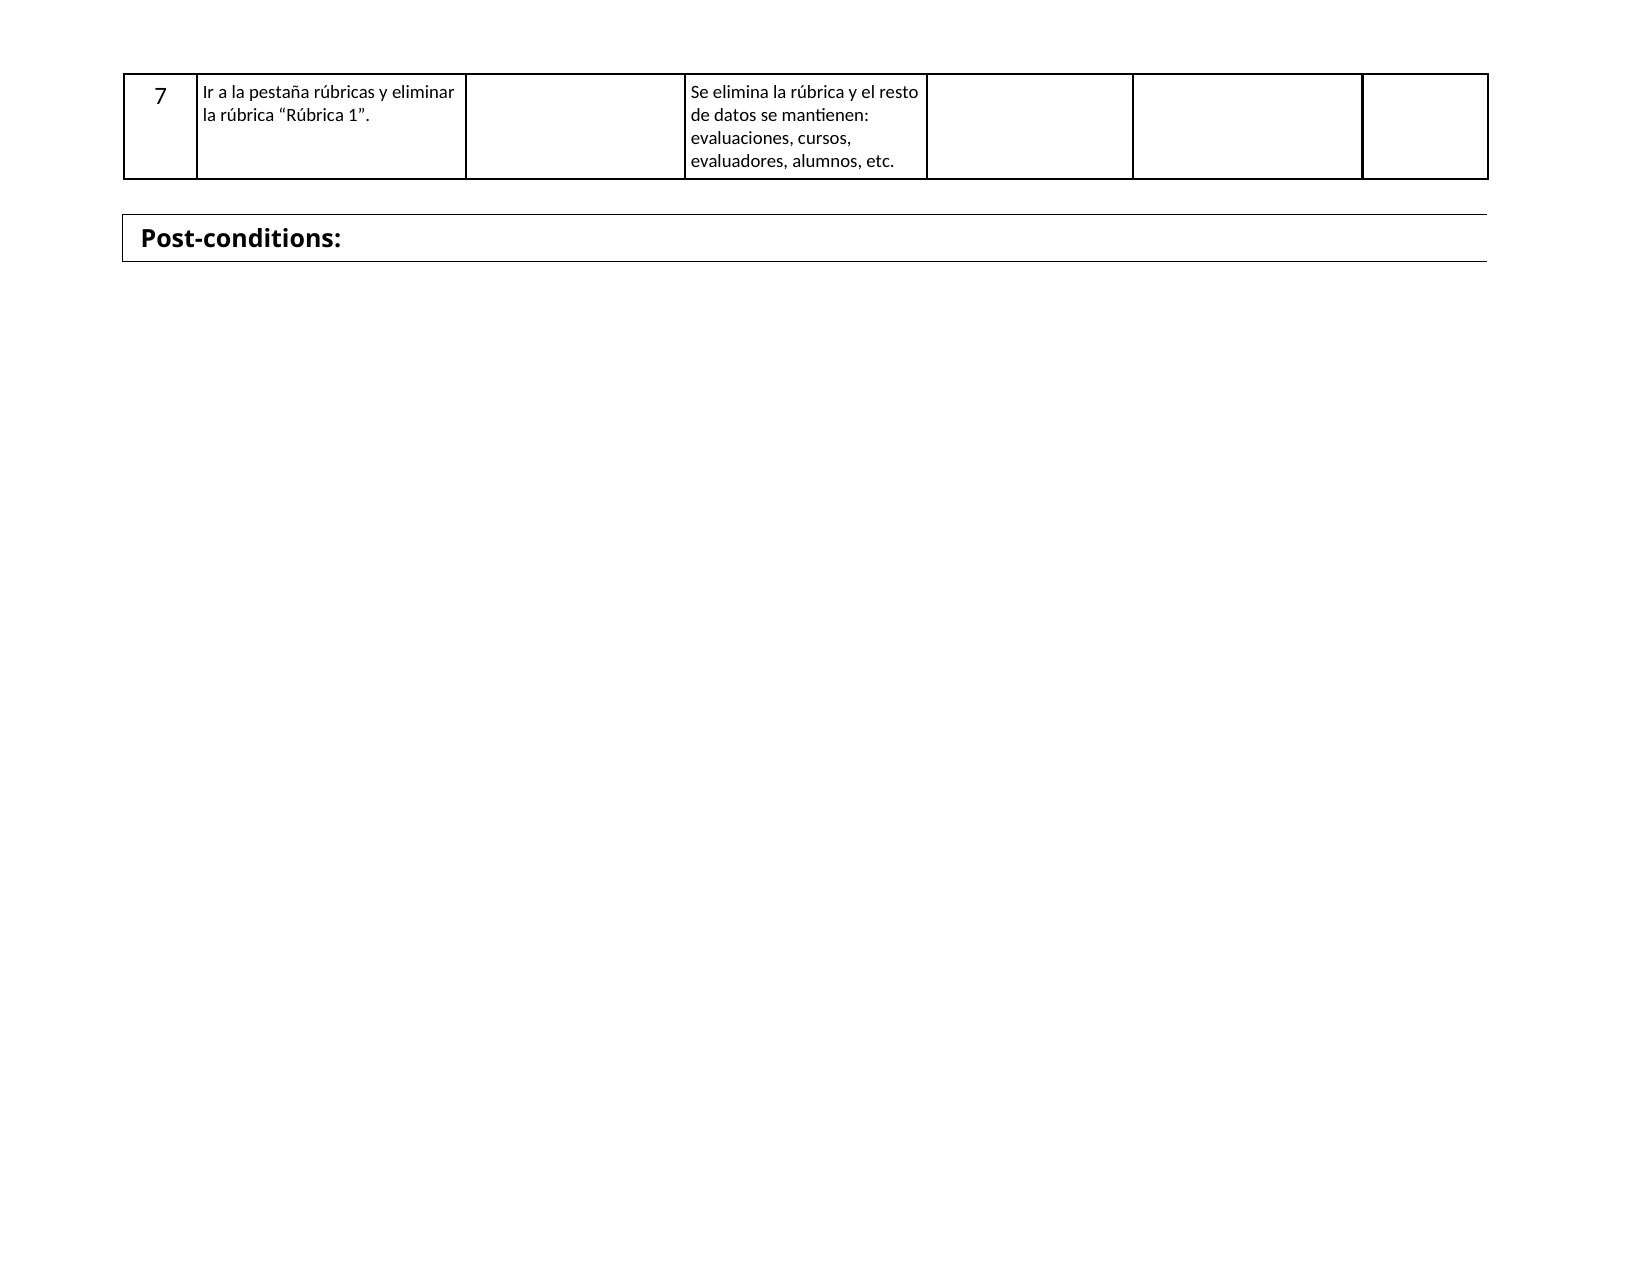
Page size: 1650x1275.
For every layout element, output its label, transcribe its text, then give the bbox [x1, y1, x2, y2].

table_cell Se elimina la rúbrica y el resto de datos se mantienen: evaluaciones, cursos, evaluadores, alumnos, etc. [686, 75, 926, 178]
table_cell Ir a la pestaña rúbricas y eliminar la rúbrica “Rúbrica 1”. [198, 75, 465, 178]
table_cell 7 [125, 75, 196, 178]
table_cell [1134, 75, 1361, 178]
table_cell [467, 75, 684, 178]
table_cell [928, 75, 1132, 178]
table_cell [1364, 75, 1487, 178]
table_header Post-conditions: [123, 215, 1487, 261]
